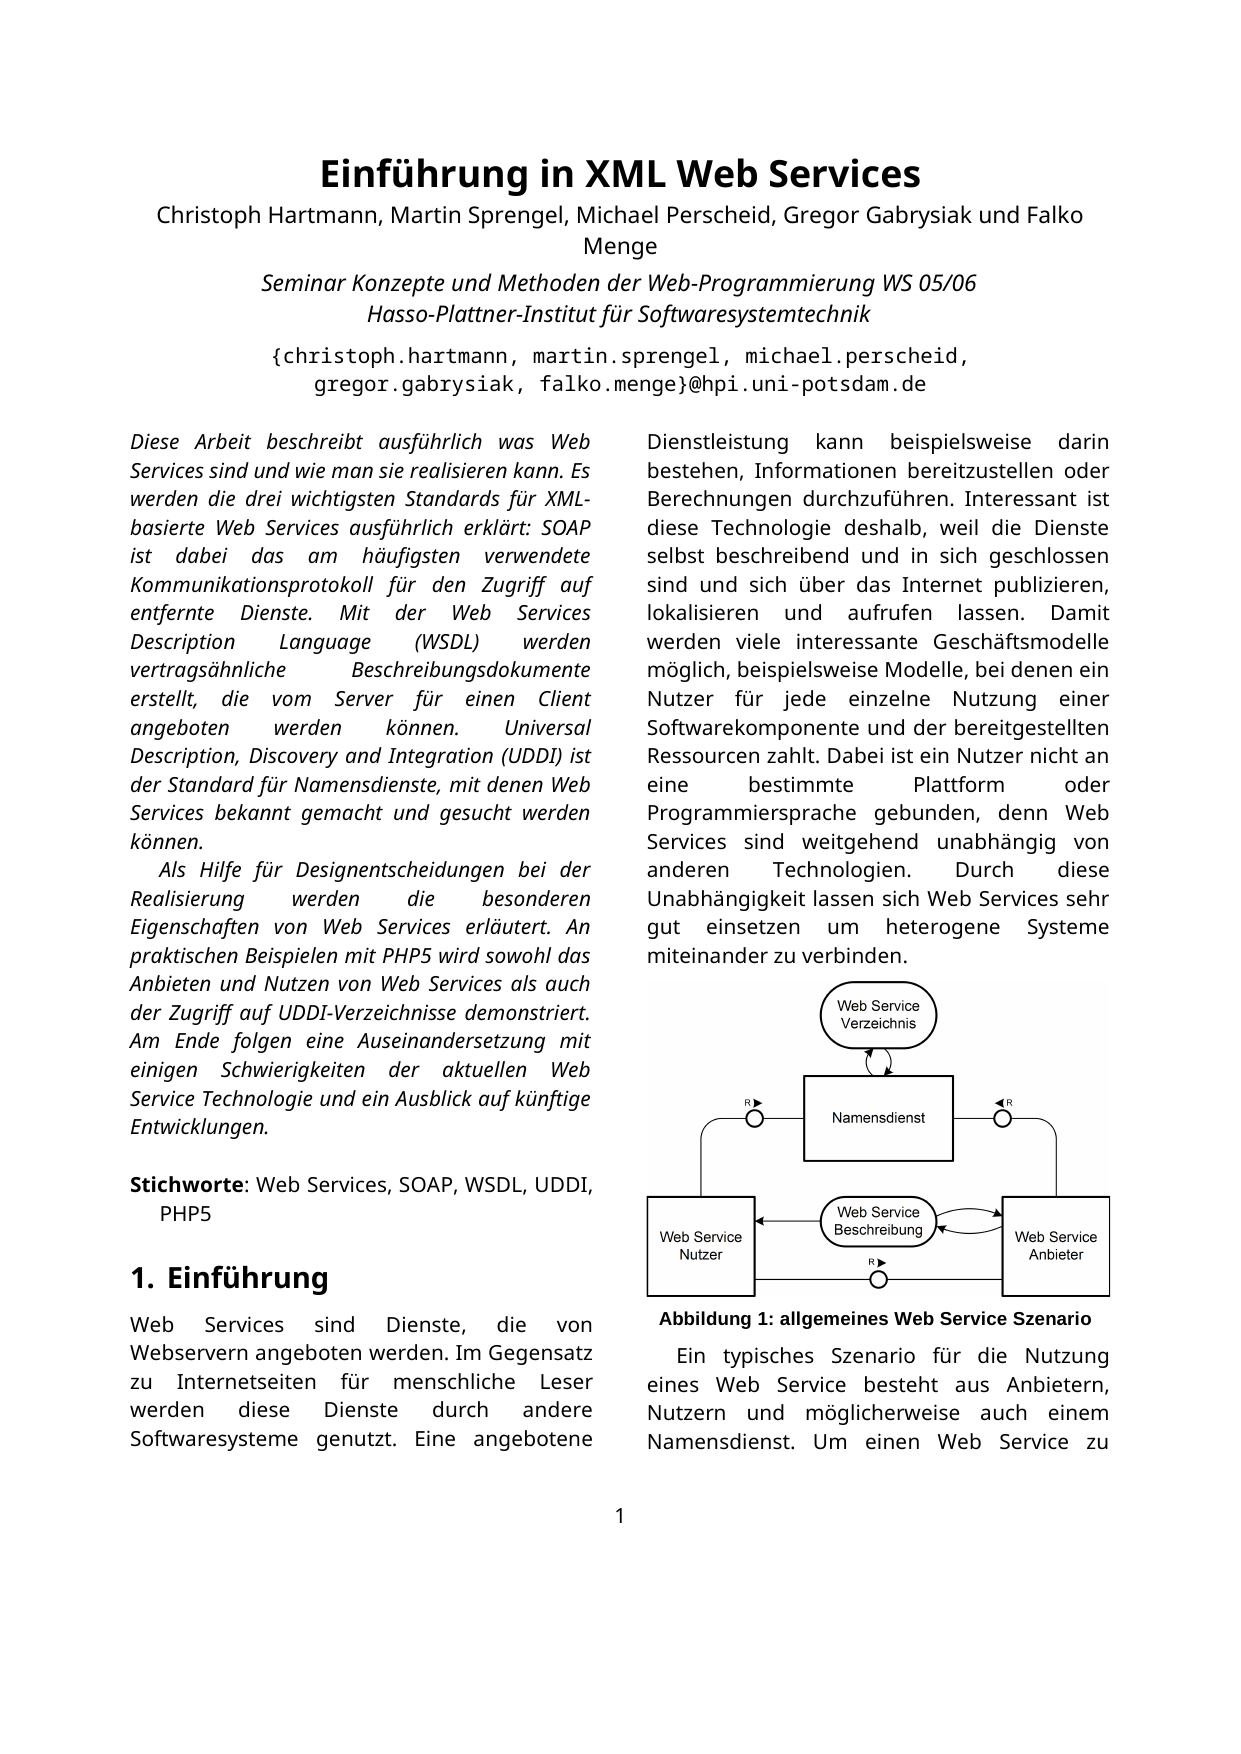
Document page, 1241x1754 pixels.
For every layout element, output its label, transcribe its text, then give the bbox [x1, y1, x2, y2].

text Abbildung 1: allgemeines Web Service Szenario [658, 1297, 1098, 1329]
subtitle Einführung [130, 1258, 593, 1297]
text Als Hilfe für Designentscheidungen bei der Realisierung werden die besonderen Eigenschaften von Web Services erläutert. An praktischen Beispielen mit PHP5 wird sowohl das Anbieten und Nutzen von Web Services als auch der Zugriff auf UDDI-Verzeichnisse demonstriert. Am Ende folgen eine Auseinandersetzung mit einigen Schwierigkeiten der aktuellen Web Service Technologie und ein Ausblick auf künftige Entwicklungen. [130, 855, 593, 1141]
text Christoph Hartmann, Martin Sprengel, Michael Perscheid, Gregor Gabrysiak und Falko Menge [118, 199, 1122, 261]
text Seminar Konzepte und Methoden der Web-Programmierung WS 05/06 Hasso-Plattner-Institut für Softwaresystemtechnik [118, 267, 1122, 329]
title Einführung in XML Web Services [118, 148, 1122, 199]
text Diese Arbeit beschreibt ausführlich was Web Services sind und wie man sie realisieren kann. Es werden die drei wichtigsten Standards für XML-basierte Web Services ausführlich erklärt: SOAP ist dabei das am häufigsten verwendete Kommunikationsprotokoll für den Zugriff auf entfernte Dienste. Mit der Web Services Description Language (WSDL) werden vertragsähnliche Beschreibungsdokumente erstellt, die vom Server für einen Client angeboten werden können. Universal Description, Discovery and Integration (UDDI) ist der Standard für Namensdienste, mit denen Web Services bekannt gemacht und gesucht werden können. [130, 398, 593, 855]
text Stichworte: Web Services, SOAP, WSDL, UDDI, PHP5 [130, 1170, 593, 1227]
text Ein typisches Szenario für die Nutzung eines Web Service besteht aus Anbietern, Nutzern und möglicherweise auch einem Namensdienst. Um einen Web Service zu [647, 1297, 1110, 1455]
picture [646, 981, 1111, 1297]
text {christoph.hartmann, martin.sprengel, michael.perscheid, gregor.gabrysiak, falko.menge}@hpi.uni-potsdam.de [118, 341, 1122, 398]
text Web Services sind Dienste, die von Webservern angeboten werden. Im Gegensatz zu Internetseiten für menschliche Leser werden diese Dienste durch andere Softwaresysteme genutzt. Eine angebotene [130, 1310, 593, 1452]
text Dienstleistung kann beispielsweise darin bestehen, Informationen bereitzustellen oder Berechnungen durchzuführen. Interessant ist diese Technologie deshalb, weil die Dienste selbst beschreibend und in sich geschlossen sind und sich über das Internet publizieren, lokalisieren und aufrufen lassen. Damit werden viele interessante Geschäftsmodelle möglich, beispielsweise Modelle, bei denen ein Nutzer für jede einzelne Nutzung einer Softwarekomponente und der bereitgestellten Ressourcen zahlt. Dabei ist ein Nutzer nicht an eine bestimmte Plattform oder Programmiersprache gebunden, denn Web Services sind weitgehend unabhängig von anderen Technologien. Durch diese Unabhängigkeit lassen sich Web Services sehr gut einsetzen um heterogene Systeme miteinander zu verbinden. [647, 398, 1110, 969]
